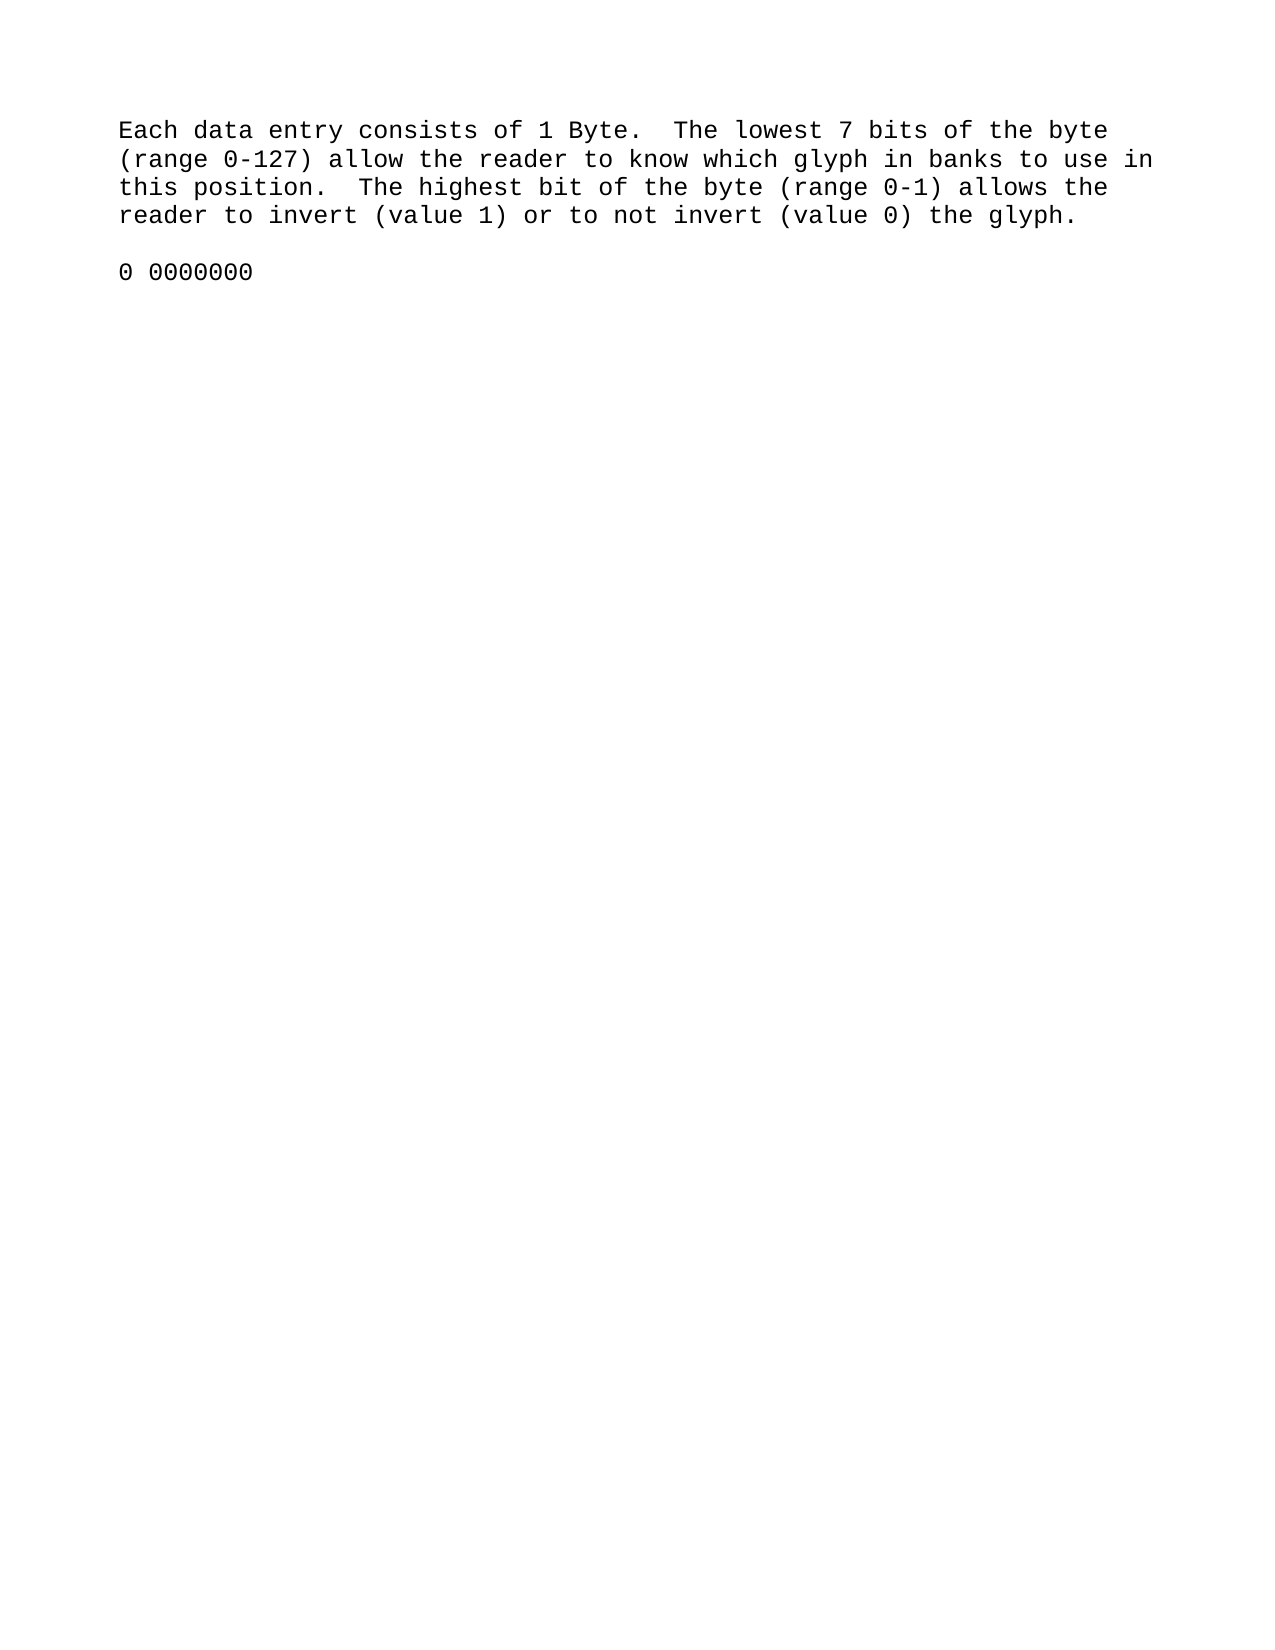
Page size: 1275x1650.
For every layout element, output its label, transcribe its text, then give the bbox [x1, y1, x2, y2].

text 0 0000000 [118, 260, 1157, 288]
text Each data entry consists of 1 Byte. The lowest 7 bits of the byte (range 0-127) allow the reader to know which glyph in banks to use in this position. The highest bit of the byte (range 0-1) allows the reader to invert (value 1) or to not invert (value 0) the glyph. [118, 118, 1157, 231]
